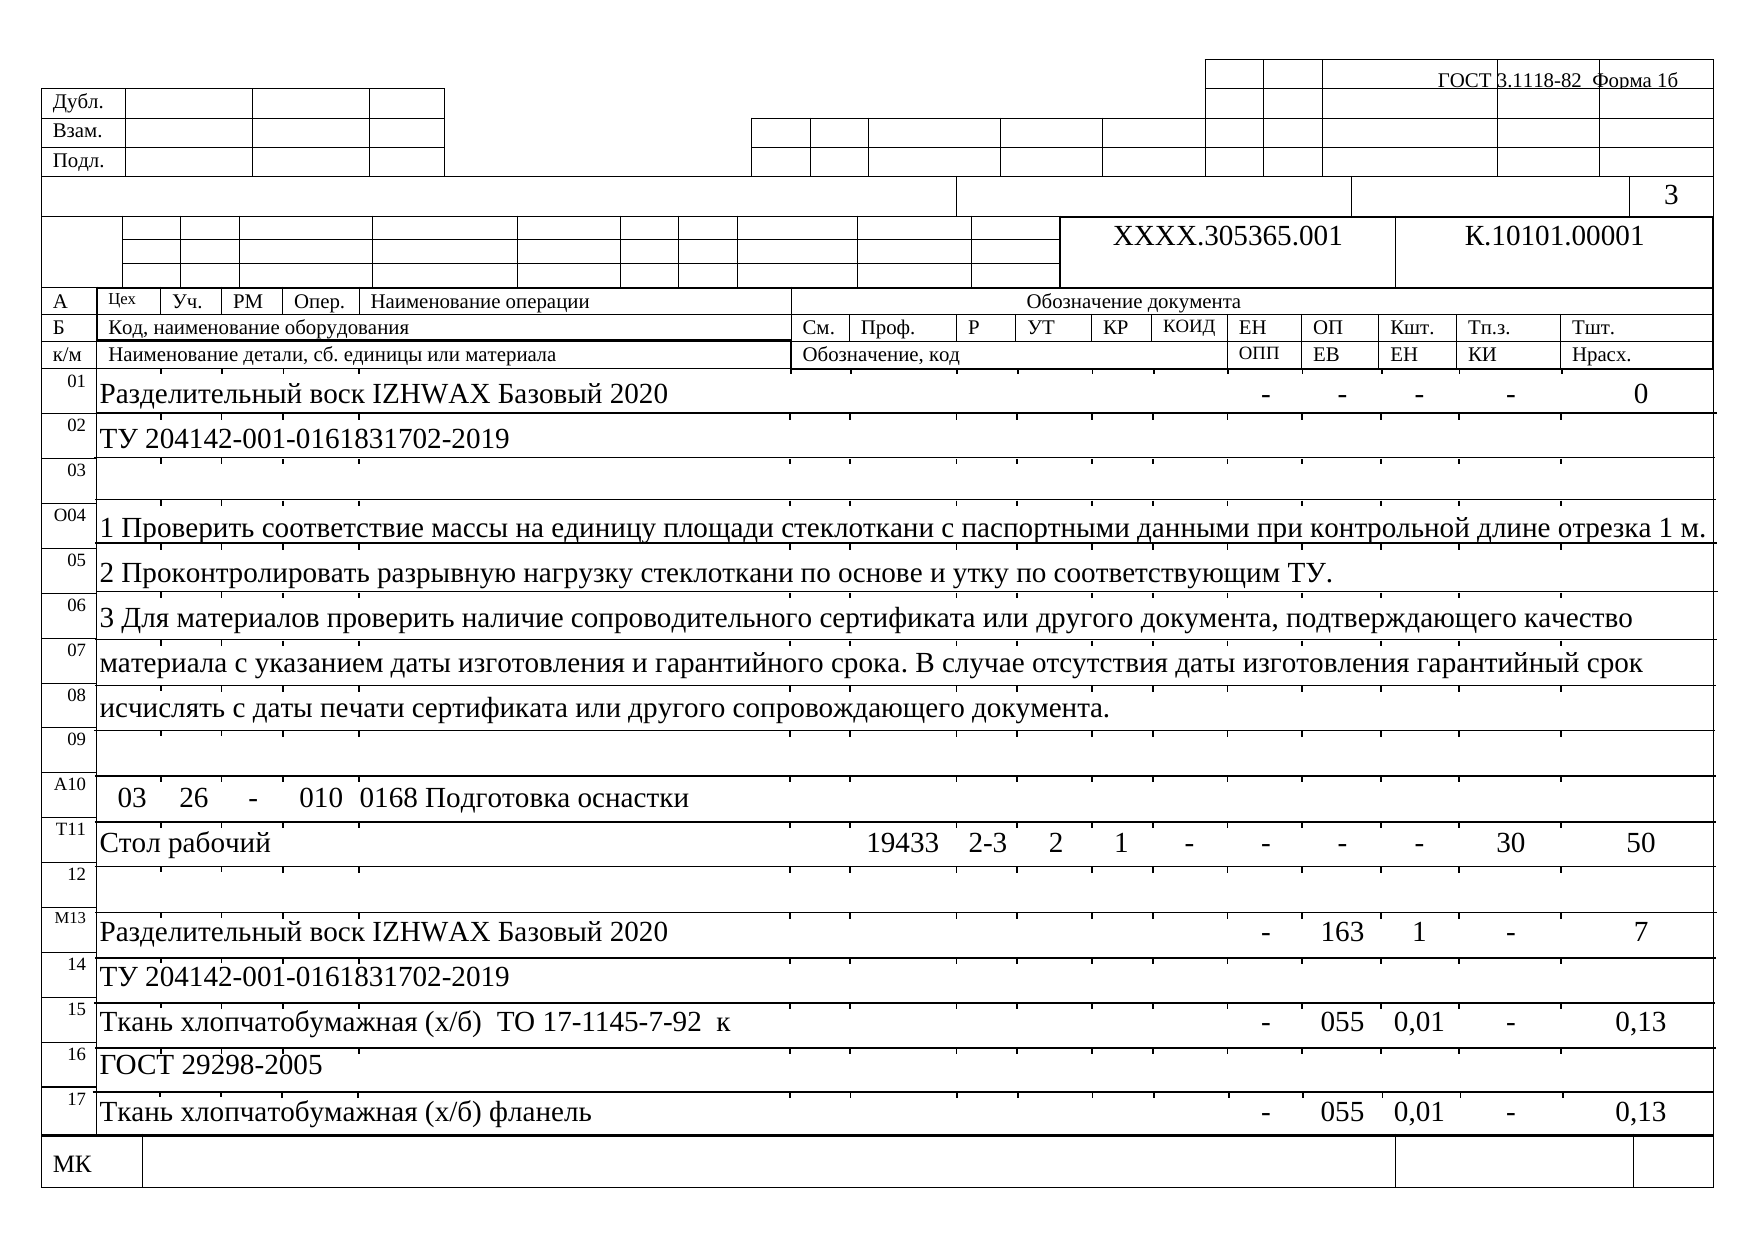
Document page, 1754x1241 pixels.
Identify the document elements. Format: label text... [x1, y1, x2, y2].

table_cell [955, 777, 1020, 819]
table_cell 055 [1304, 1093, 1381, 1133]
table_cell [972, 240, 1059, 263]
table_cell [1564, 777, 1713, 819]
table_cell См.. [792, 315, 849, 341]
table_cell [126, 89, 252, 117]
table_cell РМ [222, 289, 282, 314]
table_cell [42, 177, 956, 216]
table_cell Ткань хлопчатобумажная (х/б) фланель [99, 1093, 790, 1133]
table_cell [1323, 148, 1497, 176]
table_cell - [1381, 823, 1458, 864]
table_cell Р [957, 315, 1015, 341]
table_cell [359, 731, 790, 774]
table_cell [1151, 777, 1228, 819]
table_cell [849, 460, 955, 499]
table_cell [790, 823, 849, 864]
table_cell [1151, 1004, 1228, 1044]
table_cell [373, 240, 517, 263]
table_header 0 [1564, 370, 1713, 412]
table_cell [373, 264, 517, 287]
table_cell 26 [164, 777, 223, 819]
table_cell [370, 119, 444, 147]
table_cell [1093, 500, 1151, 505]
table_cell [955, 1049, 1020, 1088]
table_cell [679, 217, 737, 239]
table_cell [123, 217, 180, 239]
table_cell [359, 460, 790, 499]
table_cell - [1228, 1004, 1304, 1044]
table_cell [253, 148, 369, 176]
table_cell 0,13 [1564, 1093, 1713, 1133]
table_cell [1264, 119, 1322, 147]
table_cell [1020, 913, 1092, 954]
table_cell [955, 415, 1020, 457]
table_cell [790, 959, 849, 999]
table_cell [1154, 500, 1227, 505]
table_cell Наименование операции [360, 289, 791, 314]
table_cell К.10101.00001 [1396, 218, 1712, 287]
table_cell [253, 119, 369, 147]
table_cell [1020, 460, 1092, 499]
table_cell 7 [1564, 913, 1713, 954]
table_cell [1264, 148, 1322, 176]
table_cell [1498, 148, 1599, 176]
table_cell [869, 148, 1000, 176]
table_cell [1600, 148, 1713, 176]
table_cell [869, 119, 1000, 147]
table_cell 09 [42, 728, 96, 772]
table_cell [1228, 415, 1304, 457]
table_cell [99, 867, 164, 909]
table_header Разделительный воск IZHWAX Базовый 2020 [99, 370, 790, 412]
table_cell 05 [42, 549, 96, 593]
table_cell [283, 867, 359, 909]
table_cell [42, 217, 122, 287]
table_cell 14 [42, 953, 96, 997]
table_header [1206, 60, 1263, 88]
table_header [1264, 60, 1322, 88]
table_cell 0,01 [1381, 1093, 1458, 1133]
table_cell 3 [1630, 177, 1713, 216]
table_cell [955, 1093, 1020, 1133]
table_cell [1564, 867, 1713, 909]
table_cell [99, 460, 164, 499]
table_cell [1092, 959, 1151, 999]
table_cell [181, 264, 239, 287]
table_cell [1381, 731, 1458, 774]
table_cell [1206, 148, 1263, 176]
table_cell [1382, 500, 1458, 505]
table_cell ЕН [1379, 342, 1456, 368]
table_cell ОП [1302, 315, 1378, 341]
table_cell [126, 148, 252, 176]
table_cell [223, 460, 282, 499]
table_cell [359, 867, 790, 909]
table_cell [1151, 1093, 1228, 1133]
table_cell ГОСТ 29298-2005 [99, 1049, 790, 1088]
table_cell [790, 1004, 849, 1044]
table_cell XXXX.305365.001 [1061, 218, 1395, 287]
table_cell [1564, 1049, 1713, 1088]
table_cell [955, 460, 1020, 499]
table_cell [849, 959, 955, 999]
table_cell 02 [42, 414, 96, 458]
table_cell [849, 415, 955, 457]
table_cell [164, 460, 223, 499]
table_cell - [223, 777, 282, 819]
table_cell [1458, 867, 1564, 909]
table_cell [790, 460, 849, 499]
table_cell [752, 119, 810, 147]
table_cell [1020, 959, 1092, 999]
table_cell [858, 217, 971, 239]
table_cell [1092, 731, 1151, 774]
table_cell [1564, 460, 1713, 499]
table_cell [370, 148, 444, 176]
table_cell [1352, 177, 1629, 216]
table_cell [1458, 777, 1564, 819]
table_cell [1381, 777, 1458, 819]
table_cell [679, 264, 737, 287]
table_cell 1 Проверить соответствие массы на единицу площади стеклоткани с паспортными данными при контрольной длине отрезка 1 м. [99, 505, 1713, 542]
table_cell [1001, 148, 1102, 176]
table_header [849, 370, 955, 412]
table_cell [1103, 119, 1205, 147]
table_cell [955, 913, 1020, 954]
table_cell [1020, 777, 1092, 819]
table_cell [1381, 460, 1458, 499]
table_cell [1458, 959, 1564, 999]
table_cell 2 [1020, 823, 1092, 864]
table_cell [1228, 777, 1304, 819]
table_cell [223, 867, 282, 909]
table_cell [1600, 97, 1713, 117]
table_cell [284, 500, 359, 505]
table_cell [445, 88, 692, 117]
table_cell А [42, 288, 96, 314]
table_cell [1304, 460, 1381, 499]
table_cell 0,01 [1381, 1004, 1458, 1044]
table_cell 50 [1564, 823, 1713, 864]
text ГОСТ 3.1118-82 Форма 1б [1600, 68, 1713, 88]
table_cell [1564, 500, 1713, 505]
table_cell [849, 913, 955, 954]
table_cell [849, 867, 955, 909]
table_cell [957, 500, 1017, 505]
table_cell 2-3 [955, 823, 1020, 864]
table_cell Б [42, 315, 96, 341]
table_cell [518, 240, 620, 263]
table_cell [1228, 500, 1302, 505]
table_cell [1206, 89, 1263, 117]
table_cell Т11 [42, 818, 96, 862]
table_header [1323, 60, 1421, 88]
table_cell 16 [42, 1043, 96, 1086]
table_cell [1458, 415, 1564, 457]
table_cell [621, 264, 678, 287]
table_cell [955, 959, 1020, 999]
table_cell [972, 217, 1059, 239]
table_cell [621, 217, 678, 239]
table_cell [621, 240, 678, 263]
table_cell [1564, 731, 1713, 774]
table_cell [1564, 959, 1713, 999]
text ГОСТ 3.1118-82 Форма 1б [1438, 68, 1497, 88]
table_cell [164, 731, 223, 774]
table_cell [692, 88, 1205, 117]
table_cell [360, 500, 790, 505]
table_cell [164, 500, 221, 505]
table_cell [1020, 1093, 1092, 1133]
table_cell [1381, 415, 1458, 457]
table_cell [849, 731, 955, 774]
table_cell 163 [1304, 913, 1381, 954]
table_header - [1304, 370, 1381, 412]
table_cell Кшт. [1379, 315, 1456, 341]
table_cell [123, 264, 180, 287]
table_header [1020, 370, 1092, 412]
table_cell [181, 217, 239, 239]
table_cell [849, 1004, 955, 1044]
table_cell [1323, 119, 1497, 147]
table_cell [790, 1049, 849, 1088]
table_cell [373, 217, 517, 239]
table_cell [164, 867, 223, 909]
table_cell [1304, 731, 1381, 774]
table_cell Дубл. [42, 89, 125, 117]
table_cell [1206, 119, 1263, 147]
table_cell [1381, 959, 1458, 999]
table_cell [972, 264, 1059, 287]
table_cell [1264, 89, 1322, 117]
table_cell [1323, 89, 1497, 117]
table_cell [811, 119, 868, 147]
table_cell [1020, 1049, 1092, 1088]
table_cell ЕН [1228, 315, 1301, 341]
table_cell ОПП [1228, 342, 1301, 368]
table_cell [1151, 731, 1228, 774]
table_cell [99, 731, 164, 774]
table_cell [1458, 731, 1564, 774]
table_cell [1304, 777, 1381, 819]
table_cell [1304, 867, 1381, 909]
table_cell [1151, 959, 1228, 999]
table_cell Обозначение документа [792, 289, 1712, 314]
table_cell Проф. [850, 315, 956, 341]
table_cell Наименование детали, сб. единицы или материала [97, 342, 790, 368]
table_cell [811, 148, 868, 176]
table_cell 3 Для материалов проверить наличие сопроводительного сертификата или другого документа, подтверждающего качество [99, 595, 1713, 639]
table_cell [790, 415, 849, 457]
table_cell 03 [42, 459, 96, 503]
table_cell [445, 118, 751, 176]
table_header [955, 370, 1020, 412]
table_cell М13 [42, 908, 96, 952]
table_cell исчислять с даты печати сертификата или другого сопровождающего документа. [99, 686, 1713, 729]
table_cell 08 [42, 684, 96, 727]
table_cell [1228, 867, 1304, 909]
table_cell [851, 500, 955, 505]
table_cell [1498, 97, 1599, 117]
table_cell [1092, 460, 1151, 499]
table_cell [1092, 913, 1151, 954]
table_cell 12 [42, 863, 96, 907]
table_cell УТ [1016, 315, 1091, 341]
table_header [1151, 370, 1228, 412]
table_cell [858, 240, 971, 263]
table_header [41, 59, 1205, 88]
table_cell А10 [42, 773, 96, 817]
table_header - [1228, 370, 1304, 412]
table_cell 01 [42, 369, 96, 413]
table_cell [181, 240, 239, 263]
table_cell [1228, 460, 1304, 499]
table_cell 30 [1458, 823, 1564, 864]
table_header [790, 370, 849, 412]
table_cell Обозначение, код [792, 342, 1227, 368]
table_cell [1304, 1049, 1381, 1088]
table_cell Тп.з. [1457, 315, 1560, 341]
table_cell [1092, 1093, 1151, 1133]
table_cell - [1458, 1093, 1564, 1133]
table_cell [1151, 1049, 1228, 1088]
table_cell 2 Проконтролировать разрывную нагрузку стеклоткани по основе и утку по соответствующим ТУ. [99, 550, 1713, 591]
table_cell к/м [42, 342, 96, 368]
table_cell [1103, 148, 1205, 176]
table_cell [790, 731, 849, 774]
table_header - [1458, 370, 1564, 412]
table_header [1092, 370, 1151, 412]
table_cell [1020, 731, 1092, 774]
table_cell - [1458, 1004, 1564, 1044]
table_cell [1564, 415, 1713, 457]
table_cell [1151, 460, 1228, 499]
table_cell [518, 217, 620, 239]
table_cell 03 [99, 777, 164, 819]
table_cell - [1151, 823, 1228, 864]
table_cell [738, 264, 857, 287]
table_cell [1458, 460, 1564, 499]
table_cell О04 [42, 504, 96, 548]
table_cell [791, 500, 849, 505]
table_cell [1020, 867, 1092, 909]
table_cell [858, 264, 971, 287]
table_cell КОИД [1152, 315, 1227, 341]
table_cell [1151, 415, 1228, 457]
table_cell - [1228, 1093, 1304, 1133]
table_cell [126, 119, 252, 147]
table_cell [849, 1093, 955, 1133]
table_cell [1600, 119, 1713, 147]
table_cell Тшт. [1561, 315, 1712, 341]
table_cell 06 [42, 594, 96, 637]
table_cell [1020, 1004, 1092, 1044]
table_cell 19433 [849, 823, 955, 864]
table_cell Подл. [42, 148, 125, 176]
table_cell [518, 264, 620, 287]
table_cell [1092, 1004, 1151, 1044]
table_cell 17 [42, 1088, 96, 1133]
table_cell [1381, 1049, 1458, 1088]
table_cell материала с указанием даты изготовления и гарантийного срока. В случае отсутствия даты изготовления гарантийный срок [99, 640, 1713, 684]
table_cell [1092, 777, 1151, 819]
table_cell [1020, 500, 1092, 505]
table_cell [679, 240, 737, 263]
table_cell [955, 731, 1020, 774]
table_cell [1151, 913, 1228, 954]
table_cell [738, 240, 857, 263]
table_cell ТУ 204142-001-0161831702-2019 [99, 959, 790, 999]
table_cell [1092, 415, 1151, 457]
table_cell [849, 1049, 955, 1088]
table_cell [1228, 1049, 1304, 1088]
table_cell [1151, 867, 1228, 909]
table_cell 055 [1304, 1004, 1381, 1044]
table_cell [1381, 867, 1458, 909]
table_cell [1304, 500, 1381, 505]
table_cell [283, 460, 359, 499]
table_cell [1228, 959, 1304, 999]
table_cell - [1228, 913, 1304, 954]
text ГОСТ 3.1118-82 Форма 1б [1498, 68, 1599, 88]
table_cell [790, 867, 849, 909]
table_cell [240, 217, 372, 239]
table_cell [143, 1137, 1395, 1187]
text ГОСТ 3.1118-82 Форма 1б [1714, 68, 1737, 88]
table_cell [1092, 1049, 1151, 1088]
table_cell Цех [98, 289, 160, 314]
table_cell Нрасх. [1561, 342, 1712, 368]
table_cell 0,13 [1564, 1004, 1713, 1044]
table_cell - [1228, 823, 1304, 864]
table_cell [1020, 415, 1092, 457]
table_cell [1460, 500, 1561, 505]
table_cell [1498, 119, 1599, 147]
table_cell [1396, 1137, 1633, 1187]
table_cell КИ [1457, 342, 1560, 368]
table_cell [955, 867, 1020, 909]
table_cell [1458, 1049, 1564, 1088]
table_cell [360, 544, 789, 550]
table_cell [223, 731, 282, 774]
table_cell 1 [1381, 913, 1458, 954]
table_cell Разделительный воск IZHWAX Базовый 2020 [99, 913, 790, 954]
table_cell МК [42, 1137, 142, 1187]
table_cell [955, 1004, 1020, 1044]
table_cell [1634, 1137, 1713, 1187]
table_cell [738, 217, 857, 239]
table_cell 0168 Подготовка оснастки [359, 777, 790, 819]
table_cell [1304, 415, 1381, 457]
table_cell 07 [42, 639, 96, 682]
table_cell [790, 913, 849, 954]
table_cell Уч. [161, 289, 221, 314]
table_cell 1 [1092, 823, 1151, 864]
table_cell [370, 89, 444, 117]
table_cell 010 [283, 777, 359, 819]
table_cell ТУ 204142-001-0161831702-2019 [99, 415, 790, 457]
table_cell [240, 264, 372, 287]
table_cell Код, наименование оборудования [98, 315, 791, 339]
table_cell [123, 240, 180, 263]
table_cell КР [1092, 315, 1151, 341]
table_cell [1001, 119, 1102, 147]
table_cell Ткань хлопчатобумажная (х/б) ТО 17-1145-7-92 к [99, 1004, 790, 1044]
table_header - [1381, 370, 1458, 412]
table_cell [253, 89, 369, 117]
table_cell Взам. [42, 119, 125, 147]
table_cell [283, 731, 359, 774]
table_cell [223, 500, 282, 505]
table_cell - [1458, 913, 1564, 954]
table_cell [1228, 731, 1304, 774]
table_cell Стол рабочий [99, 823, 790, 864]
table_cell Опер. [283, 289, 359, 314]
table_cell 15 [42, 998, 96, 1042]
table_cell [1092, 867, 1151, 909]
table_cell [957, 177, 1351, 216]
table_cell [849, 777, 955, 819]
table_cell [790, 777, 849, 819]
table_cell ЕВ [1302, 342, 1378, 368]
table_cell [99, 500, 160, 505]
table_cell [790, 1093, 849, 1133]
table_cell - [1304, 823, 1381, 864]
table_cell [240, 240, 372, 263]
table_cell [752, 148, 810, 176]
table_cell [1304, 959, 1381, 999]
